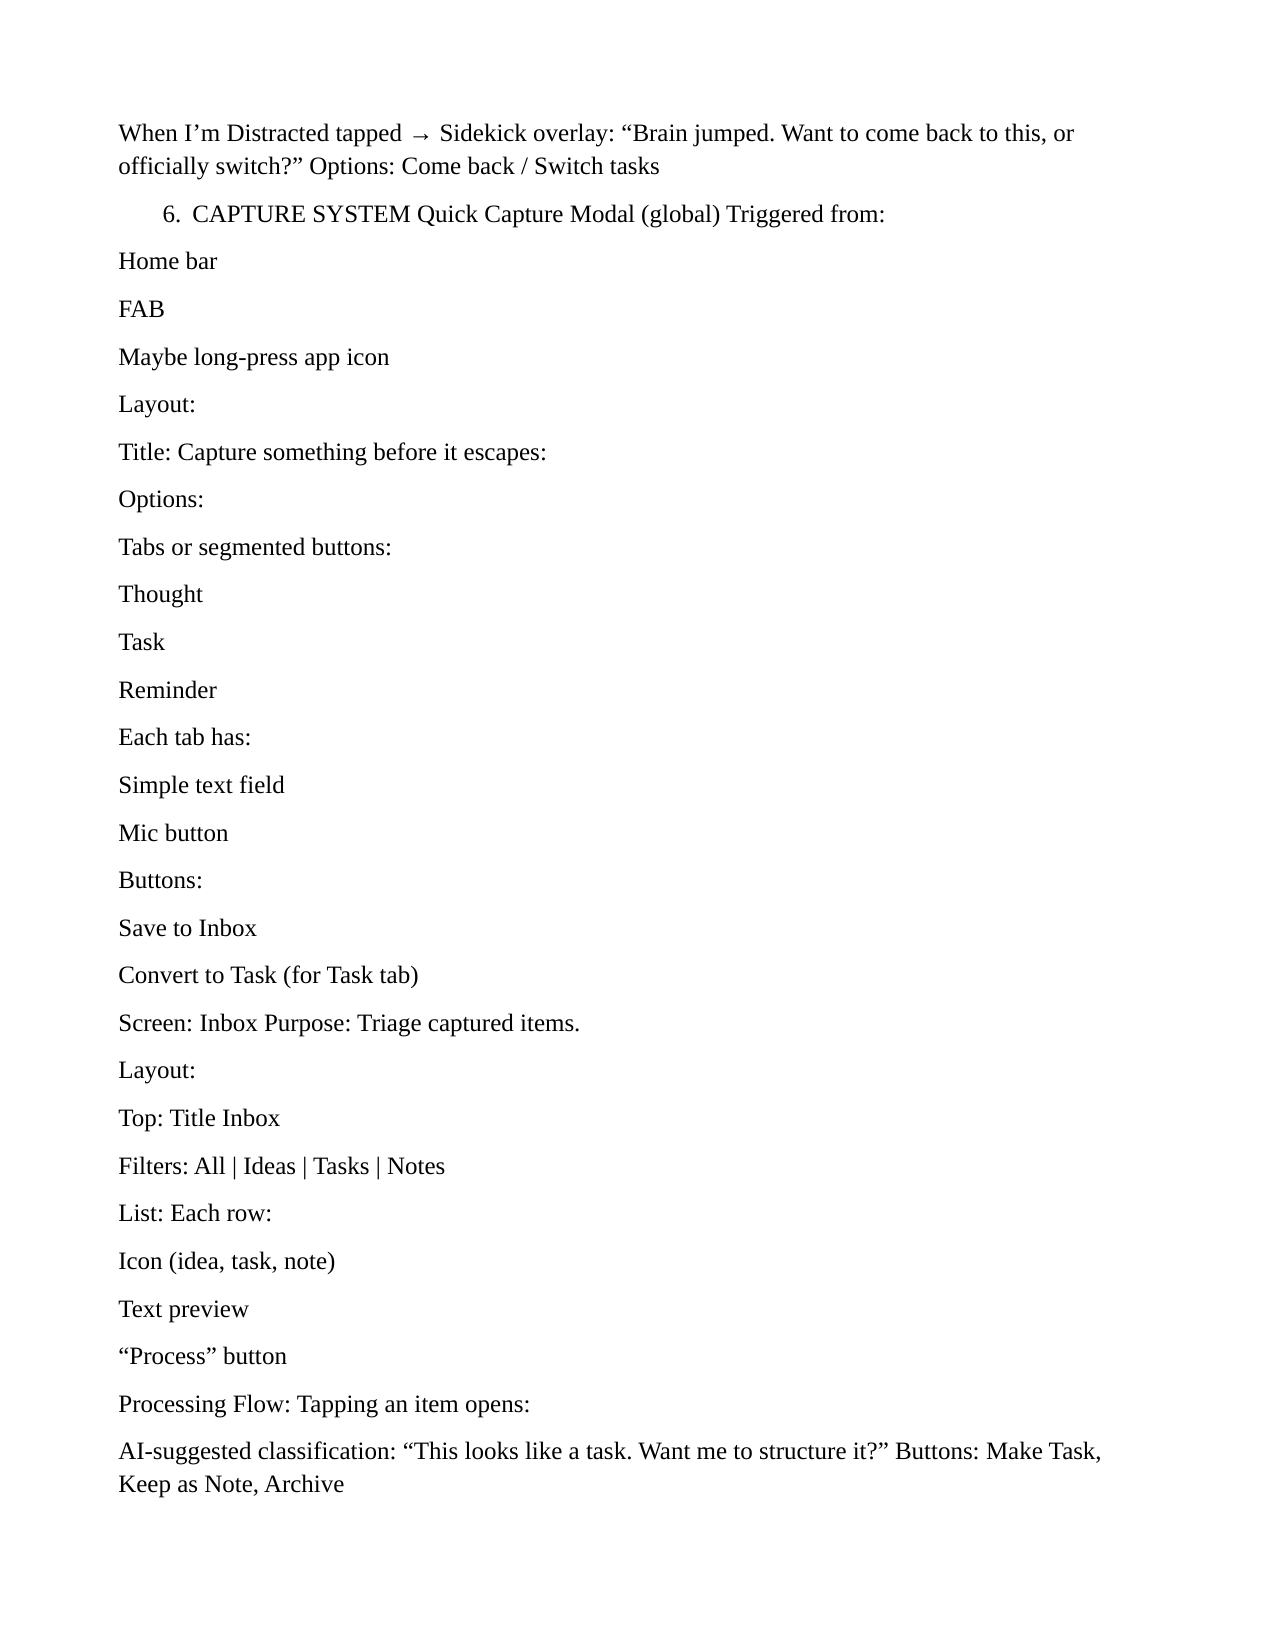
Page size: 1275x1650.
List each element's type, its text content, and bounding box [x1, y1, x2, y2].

text Options: [118, 484, 1157, 513]
text Title: Capture something before it escapes: [118, 437, 1157, 466]
text Text preview [118, 1294, 1157, 1322]
text Home bar [118, 246, 1157, 275]
text Save to Inbox [118, 913, 1157, 942]
text Maybe long-press app icon [118, 342, 1157, 370]
text Buttons: [118, 865, 1157, 894]
text Processing Flow: Tapping an item opens: [118, 1389, 1157, 1418]
text List: Each row: [118, 1198, 1157, 1227]
text Mic button [118, 818, 1157, 846]
text Each tab has: [118, 722, 1157, 751]
text Reminder [118, 675, 1157, 703]
text Simple text field [118, 770, 1157, 799]
list CAPTURE SYSTEM Quick Capture Modal (global) Triggered from: [162, 199, 1157, 227]
text Top: Title Inbox [118, 1103, 1157, 1132]
text Convert to Task (for Task tab) [118, 960, 1157, 989]
text Icon (idea, task, note) [118, 1246, 1157, 1275]
text “Process” button [118, 1341, 1157, 1370]
text Screen: Inbox Purpose: Triage captured items. [118, 1008, 1157, 1037]
text AI-suggested classification: “This looks like a task. Want me to structure it?” Buttons: Make Task, Keep as Note, Archive [118, 1436, 1157, 1498]
text When I’m Distracted tapped → Sidekick overlay: “Brain jumped. Want to come back to this, or officially switch?” Options: Come back / Switch tasks [118, 118, 1157, 180]
text Layout: [118, 1056, 1157, 1084]
text Layout: [118, 389, 1157, 418]
text FAB [118, 294, 1157, 323]
text Tabs or segmented buttons: [118, 532, 1157, 561]
text Thought [118, 579, 1157, 608]
text Filters: All | Ideas | Tasks | Notes [118, 1151, 1157, 1179]
text Task [118, 627, 1157, 656]
